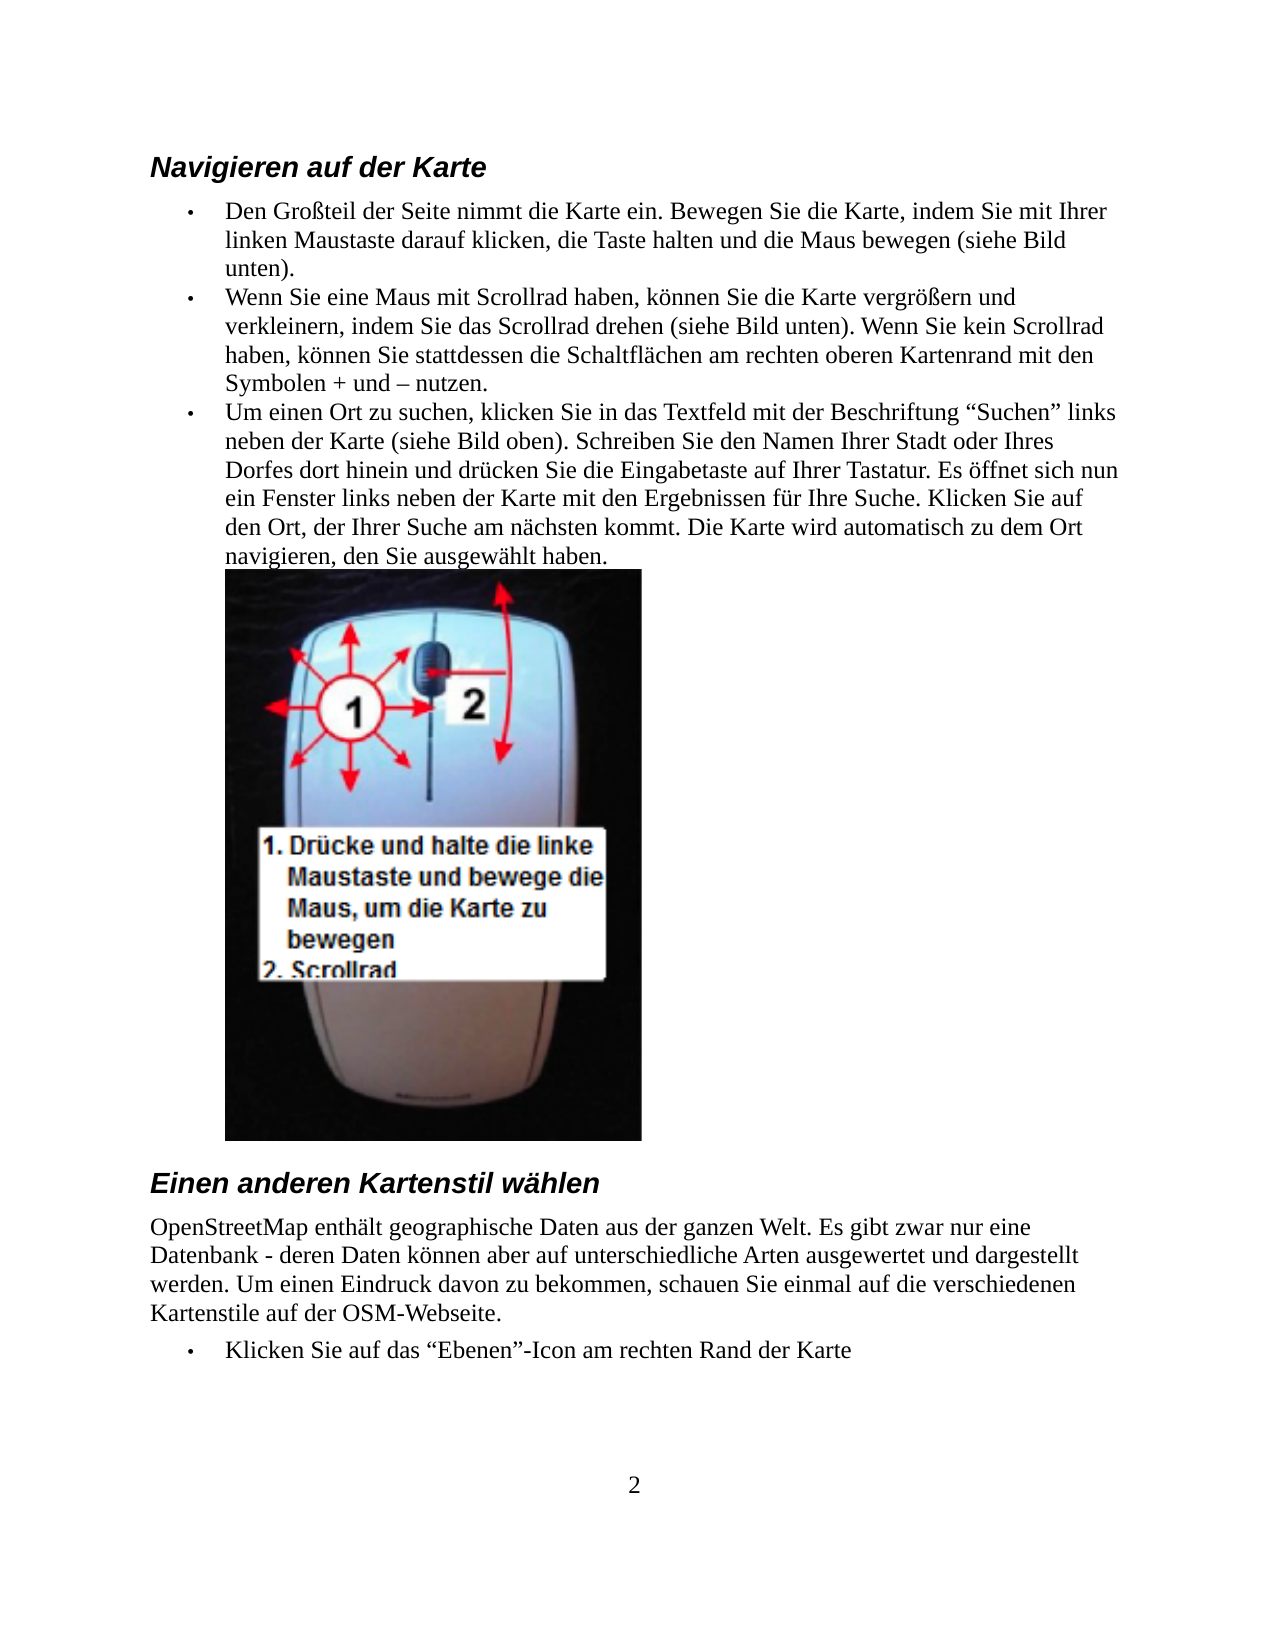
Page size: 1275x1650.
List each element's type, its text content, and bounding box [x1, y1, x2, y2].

text OpenStreetMap enthält geographische Daten aus der ganzen Welt. Es gibt zwar nur eine Datenbank - deren Daten können aber auf unterschiedliche Arten ausgewertet und dargestellt werden. Um einen Eindruck davon zu bekommen, schauen Sie einmal auf die verschiedenen Kartenstile auf der OSM-Webseite. [150, 1212, 1125, 1327]
subtitle Navigieren auf der Karte [150, 150, 1125, 183]
list Wenn Sie eine Maus mit Scrollrad haben, können Sie die Karte vergrößern und verkleinern, indem Sie das Scrollrad drehen (siehe Bild unten). Wenn Sie kein Scrollrad haben, können Sie stattdessen die Schaltflächen am rechten oberen Kartenrand mit den Symbolen + und – nutzen. [187, 282, 1125, 397]
subtitle Einen anderen Kartenstil wählen [150, 1166, 1125, 1199]
list Den Großteil der Seite nimmt die Karte ein. Bewegen Sie die Karte, indem Sie mit Ihrer linken Maustaste darauf klicken, die Taste halten und die Maus bewegen (siehe Bild unten). [187, 196, 1125, 282]
list Um einen Ort zu suchen, klicken Sie in das Textfeld mit der Beschriftung “Suchen” links neben der Karte (siehe Bild oben). Schreiben Sie den Namen Ihrer Stadt oder Ihres Dorfes dort hinein und drücken Sie die Eingabetaste auf Ihrer Tastatur. Es öffnet sich nun ein Fenster links neben der Karte mit den Ergebnissen für Ihre Suche. Klicken Sie auf den Ort, der Ihrer Suche am nächsten kommt. Die Karte wird automatisch zu dem Ort navigieren, den Sie ausgewählt haben. [187, 397, 1125, 570]
list Klicken Sie auf das “Ebenen”-Icon am rechten Rand der Karte [187, 1336, 1125, 1364]
picture [225, 569, 642, 1141]
